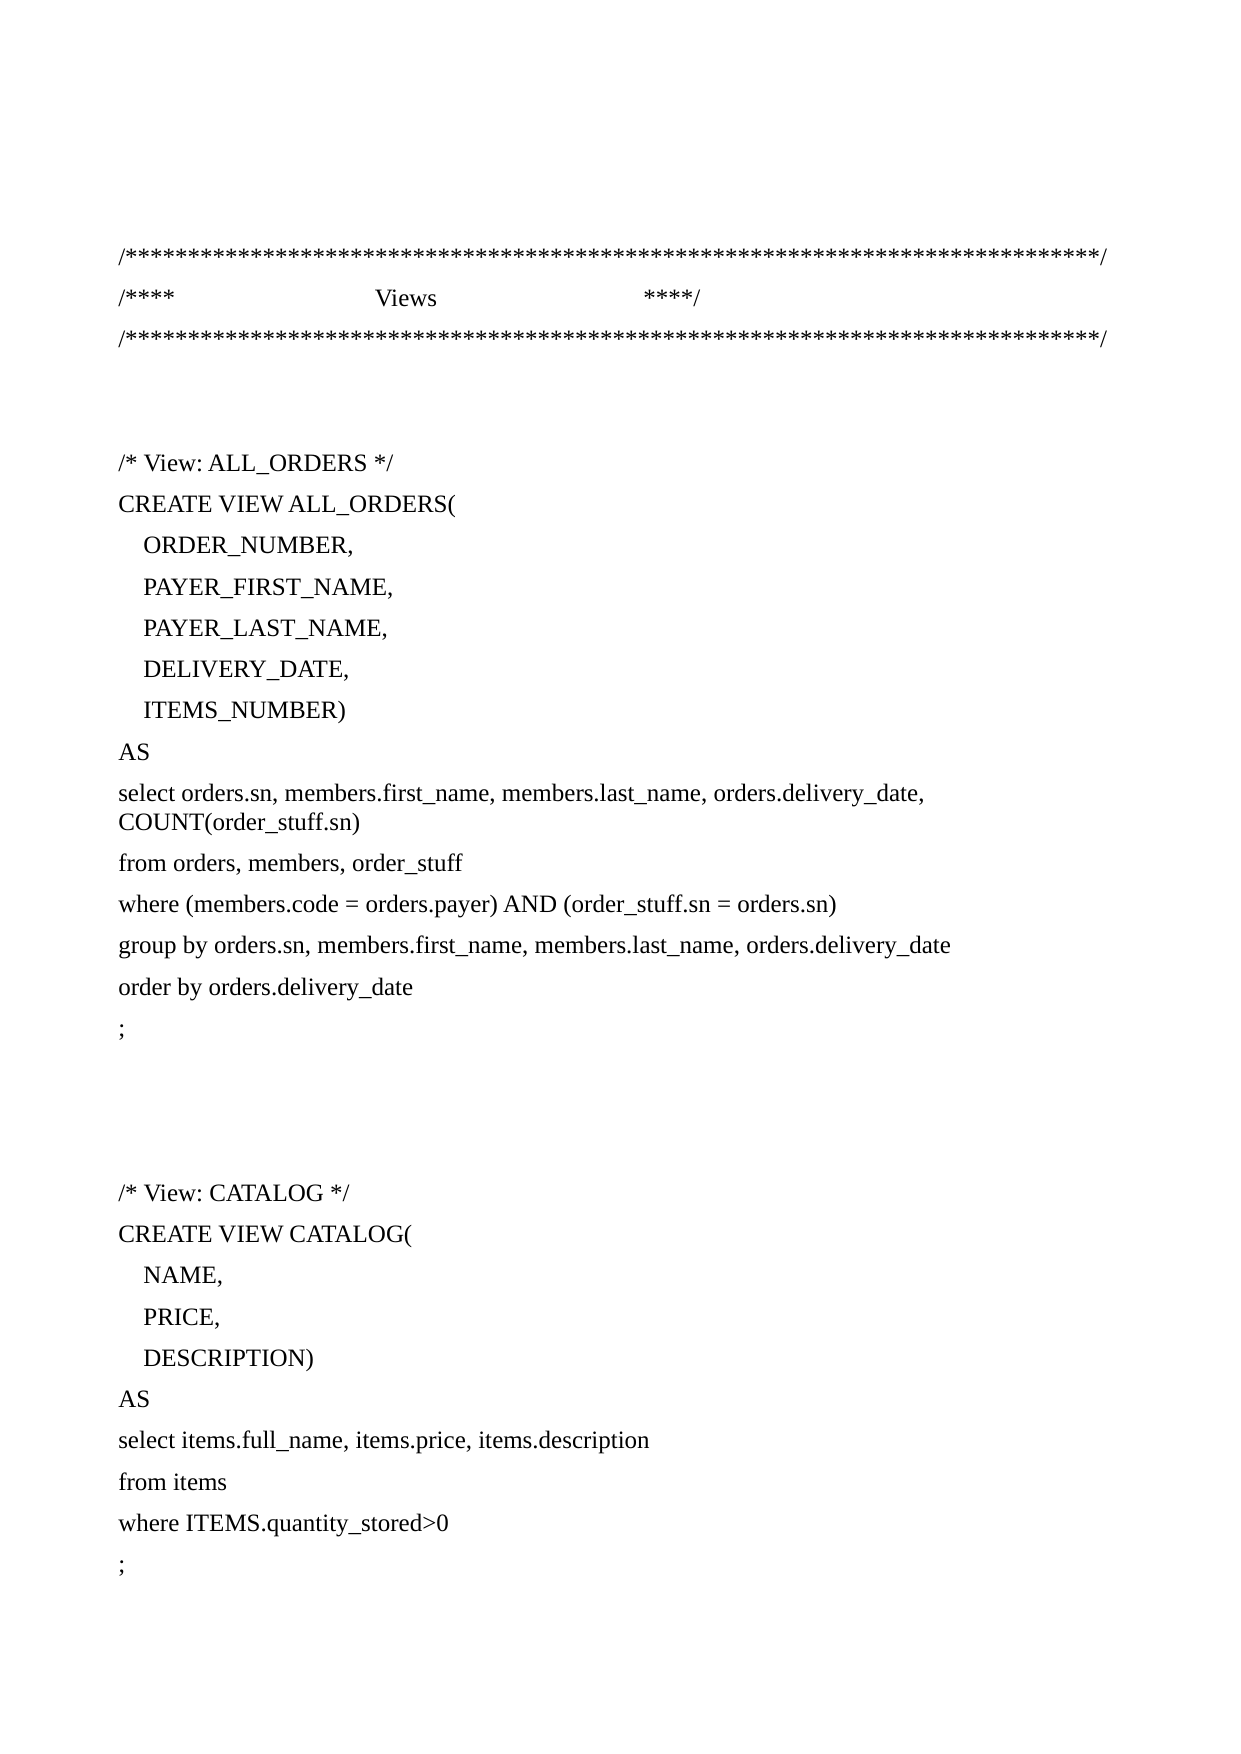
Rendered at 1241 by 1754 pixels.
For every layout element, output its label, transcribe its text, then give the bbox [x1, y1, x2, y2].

text CREATE VIEW CATALOG( [118, 1219, 1122, 1248]
text from orders, members, order_stuff [118, 848, 1122, 877]
text AS [118, 737, 1122, 766]
text order by orders.delivery_date [118, 972, 1122, 1001]
text group by orders.sn, members.first_name, members.last_name, orders.delivery_date [118, 931, 1122, 959]
text /******************************************************************************/ [118, 324, 1122, 353]
text DESCRIPTION) [118, 1343, 1122, 1372]
text PRICE, [118, 1302, 1122, 1331]
text /* View: ALL_ORDERS */ [118, 448, 1122, 477]
text select items.full_name, items.price, items.description [118, 1426, 1122, 1454]
text DELIVERY_DATE, [118, 654, 1122, 683]
text ; [118, 1013, 1122, 1042]
text where (members.code = orders.payer) AND (order_stuff.sn = orders.sn) [118, 889, 1122, 918]
text CREATE VIEW ALL_ORDERS( [118, 489, 1122, 518]
text /* View: CATALOG */ [118, 1178, 1122, 1207]
text AS [118, 1384, 1122, 1413]
text from items [118, 1467, 1122, 1496]
text ; [118, 1549, 1122, 1578]
text NAME, [118, 1261, 1122, 1289]
text select orders.sn, members.first_name, members.last_name, orders.delivery_date, COUNT(order_stuff.sn) [118, 778, 1122, 836]
text ORDER_NUMBER, [118, 531, 1122, 559]
text /******************************************************************************/ [118, 242, 1122, 271]
text /**** Views ****/ [118, 283, 1122, 312]
text where ITEMS.quantity_stored>0 [118, 1508, 1122, 1537]
text PAYER_FIRST_NAME, [118, 572, 1122, 601]
text PAYER_LAST_NAME, [118, 613, 1122, 642]
text ITEMS_NUMBER) [118, 696, 1122, 724]
